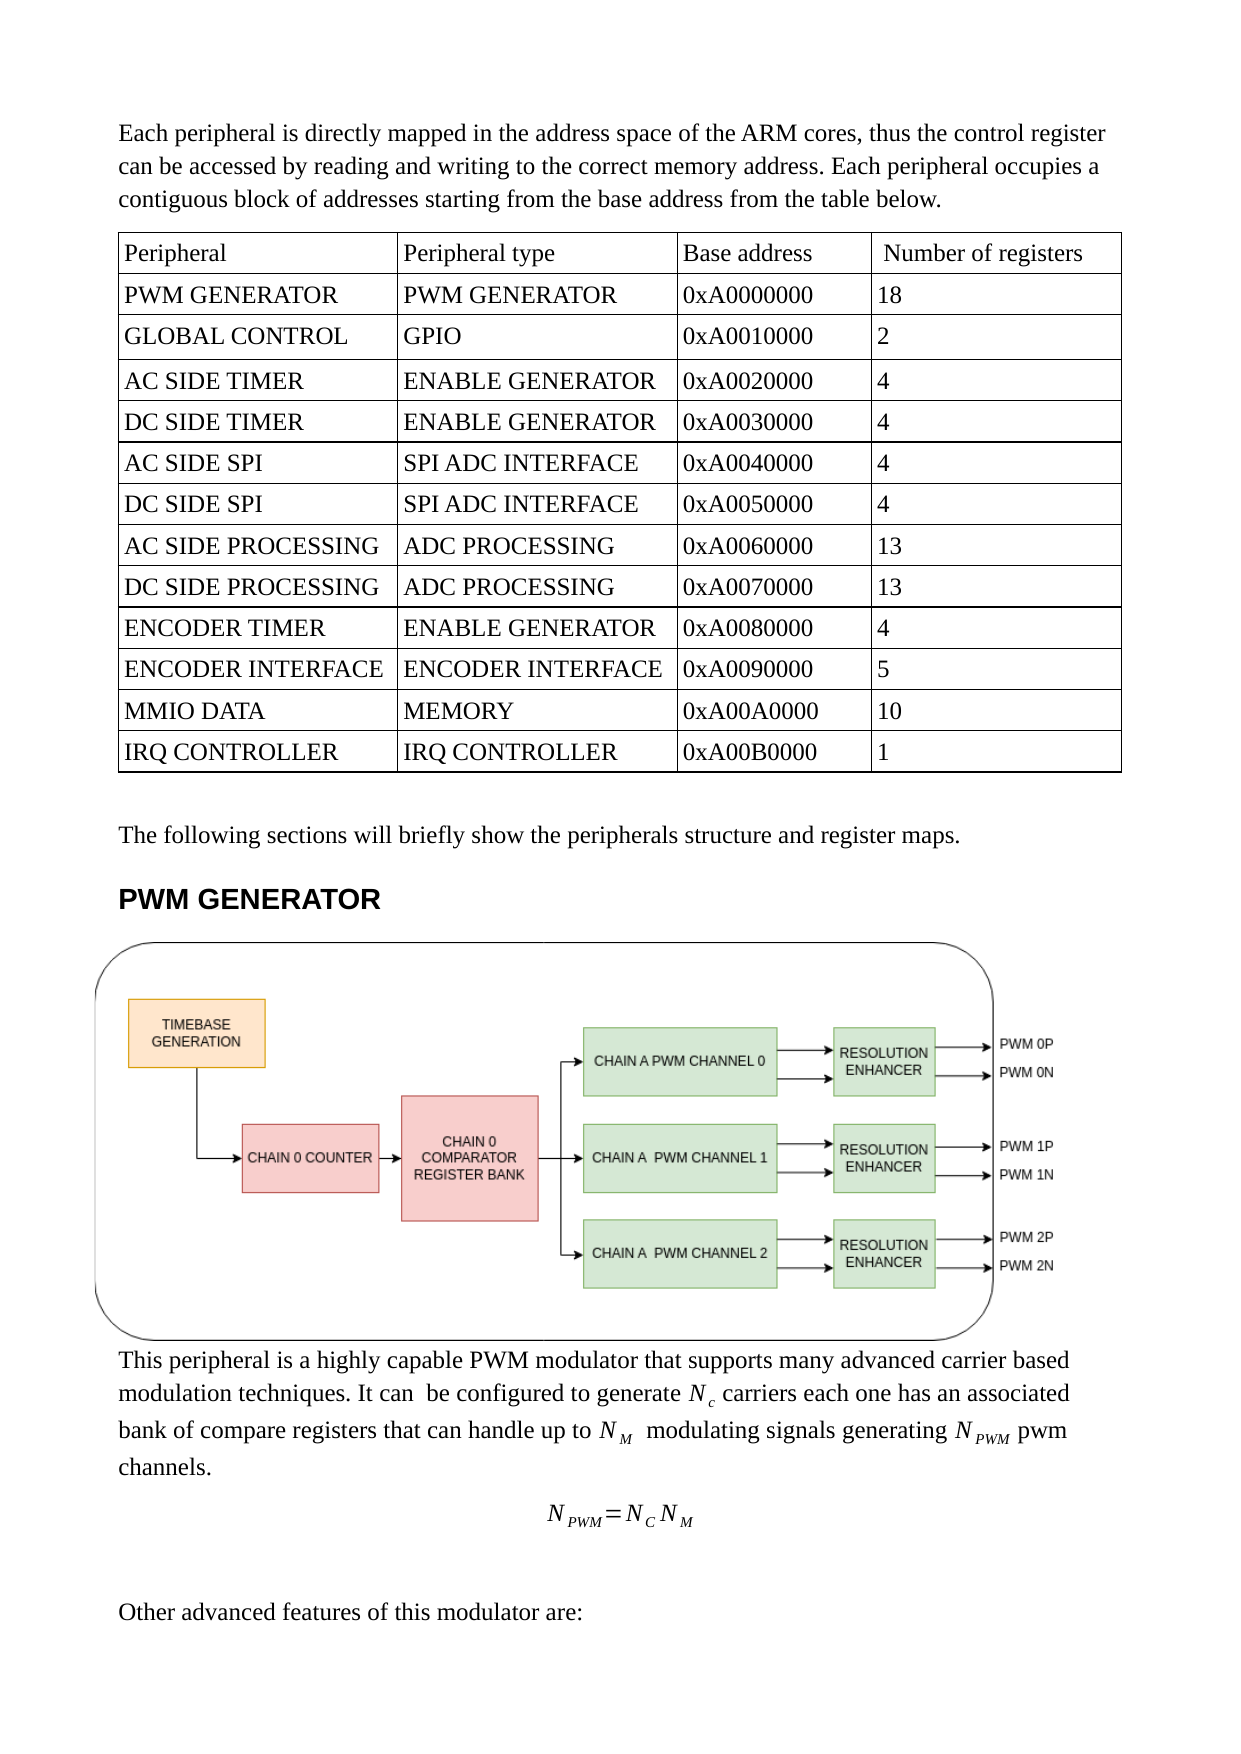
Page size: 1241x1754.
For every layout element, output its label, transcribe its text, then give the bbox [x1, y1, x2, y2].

table_cell 18 [872, 274, 1121, 314]
table_header Number of registers [872, 233, 1121, 273]
table_cell PWM GENERATOR [398, 274, 677, 314]
table_header Peripheral [119, 233, 397, 273]
text Other advanced features of this modulator are: [118, 1597, 1122, 1626]
table_cell ENABLE GENERATOR [398, 608, 677, 648]
table_cell ENABLE GENERATOR [398, 401, 677, 441]
table_cell GLOBAL CONTROL [119, 315, 397, 359]
table_cell MEMORY [398, 690, 677, 730]
table_cell 5 [872, 649, 1121, 689]
table_cell ADC PROCESSING [398, 525, 677, 565]
table_cell 0xA0010000 [678, 315, 871, 359]
table_cell 0xA0030000 [678, 401, 871, 441]
table_cell 4 [872, 443, 1121, 483]
table_cell MMIO DATA [119, 690, 397, 730]
picture [94, 942, 1062, 1341]
table_cell AC SIDE SPI [119, 443, 397, 483]
table_cell 0xA00A0000 [678, 690, 871, 730]
table_cell ENABLE GENERATOR [398, 360, 677, 400]
table_cell SPI ADC INTERFACE [398, 484, 677, 524]
table_cell AC SIDE TIMER [119, 360, 397, 400]
table_cell 0xA0000000 [678, 274, 871, 314]
subtitle PWM GENERATOR [118, 882, 1122, 916]
table_cell 2 [872, 315, 1121, 359]
table_cell 4 [872, 608, 1121, 648]
table_cell 4 [872, 484, 1121, 524]
table_cell ENCODER INTERFACE [398, 649, 677, 689]
table_cell 1 [872, 731, 1121, 771]
table_cell 10 [872, 690, 1121, 730]
table_cell ADC PROCESSING [398, 566, 677, 606]
table_cell 13 [872, 566, 1121, 606]
table_cell 0xA0050000 [678, 484, 871, 524]
table_cell DC SIDE SPI [119, 484, 397, 524]
table_cell 13 [872, 525, 1121, 565]
table_cell IRQ CONTROLLER [119, 731, 397, 771]
table_cell 0xA0090000 [678, 649, 871, 689]
table_cell IRQ CONTROLLER [398, 731, 677, 771]
table_cell 0xA0060000 [678, 525, 871, 565]
text The following sections will briefly show the peripherals structure and register maps. [118, 820, 1122, 849]
table_header Base address [678, 233, 871, 273]
table_cell SPI ADC INTERFACE [398, 443, 677, 483]
table_cell 0xA0080000 [678, 608, 871, 648]
text Each peripheral is directly mapped in the address space of the ARM cores, thus the control register can be accessed by reading and writing to the correct memory address. Each peripheral occupies a contiguous block of addresses starting from the base address from the table below. [118, 118, 1122, 213]
table_cell 4 [872, 360, 1121, 400]
table_cell PWM GENERATOR [119, 274, 397, 314]
table_cell ENCODER INTERFACE [119, 649, 397, 689]
table_cell 4 [872, 401, 1121, 441]
table_cell GPIO [398, 315, 677, 359]
table_header Peripheral type [398, 233, 677, 273]
table_cell AC SIDE PROCESSING [119, 525, 397, 565]
text This peripheral is a highly capable PWM modulator that supports many advanced carrier based modulation techniques. It can be configured to generate carriers each one has an associated bank of compare registers that can handle up to modulating signals generating pwm channels. [118, 928, 1122, 1480]
table_cell DC SIDE PROCESSING [119, 566, 397, 606]
table_cell ENCODER TIMER [119, 608, 397, 648]
table_cell 0xA0070000 [678, 566, 871, 606]
table_cell DC SIDE TIMER [119, 401, 397, 441]
table_cell 0xA00B0000 [678, 731, 871, 771]
table_cell 0xA0020000 [678, 360, 871, 400]
table_cell 0xA0040000 [678, 443, 871, 483]
